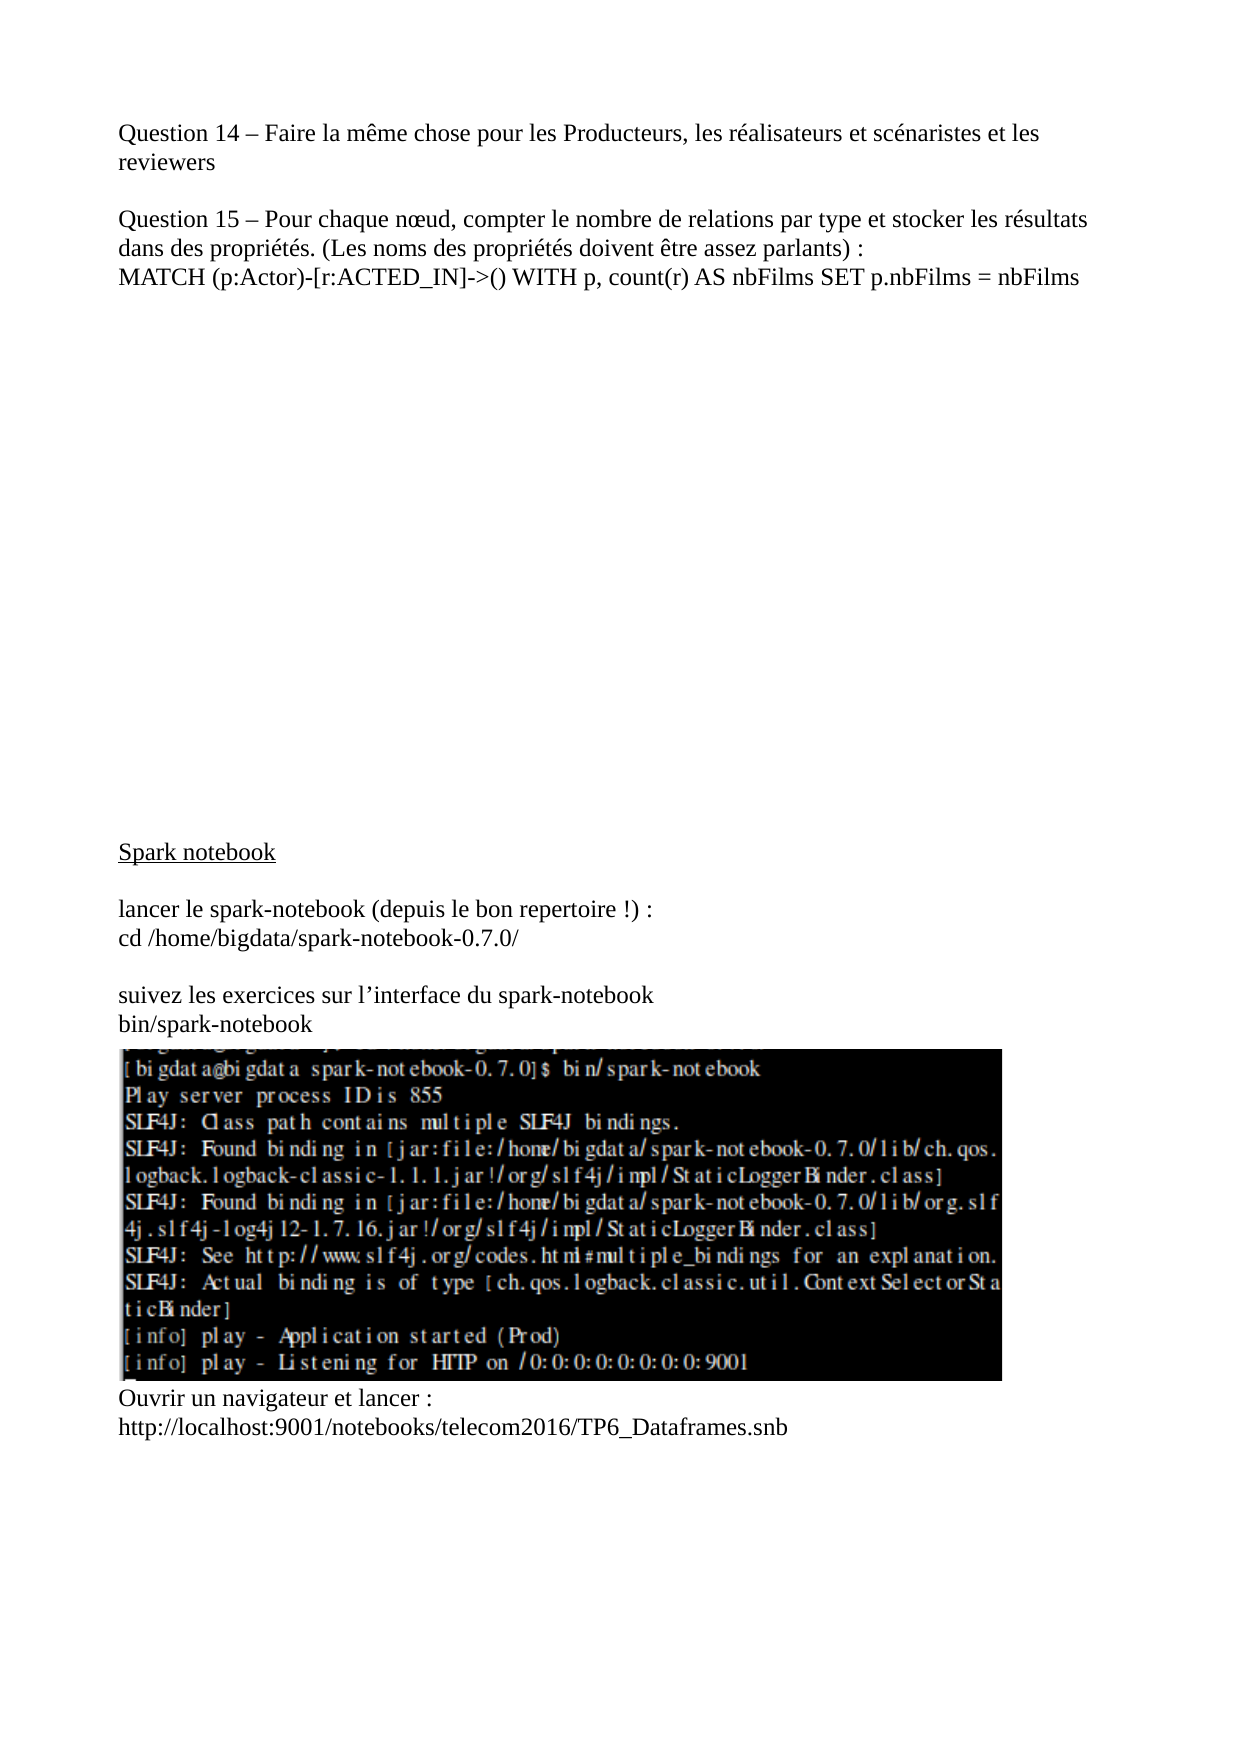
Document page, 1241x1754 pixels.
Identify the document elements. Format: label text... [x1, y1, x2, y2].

text Question 15 – Pour chaque nœud, compter le nombre de relations par type et stocker les résultats dans des propriétés. (Les noms des propriétés doivent être assez parlants) : [118, 204, 1122, 262]
text Spark notebook [118, 837, 1122, 866]
text bin/spark-notebook [118, 1009, 1122, 1038]
text Ouvrir un navigateur et lancer : [118, 1383, 1122, 1412]
text suivez les exercices sur l’interface du spark-notebook [118, 981, 1122, 1009]
text cd /home/bigdata/spark-notebook-0.7.0/ [118, 923, 1122, 952]
text Question 14 – Faire la même chose pour les Producteurs, les réalisateurs et scénaristes et les reviewers [118, 118, 1122, 176]
text lancer le spark-notebook (depuis le bon repertoire !) : [118, 894, 1122, 923]
picture [119, 1049, 1003, 1381]
text http://localhost:9001/notebooks/telecom2016/TP6_Dataframes.snb [118, 1412, 1122, 1441]
text MATCH (p:Actor)-[r:ACTED_IN]->() WITH p, count(r) AS nbFilms SET p.nbFilms = nbFilms [118, 262, 1122, 291]
